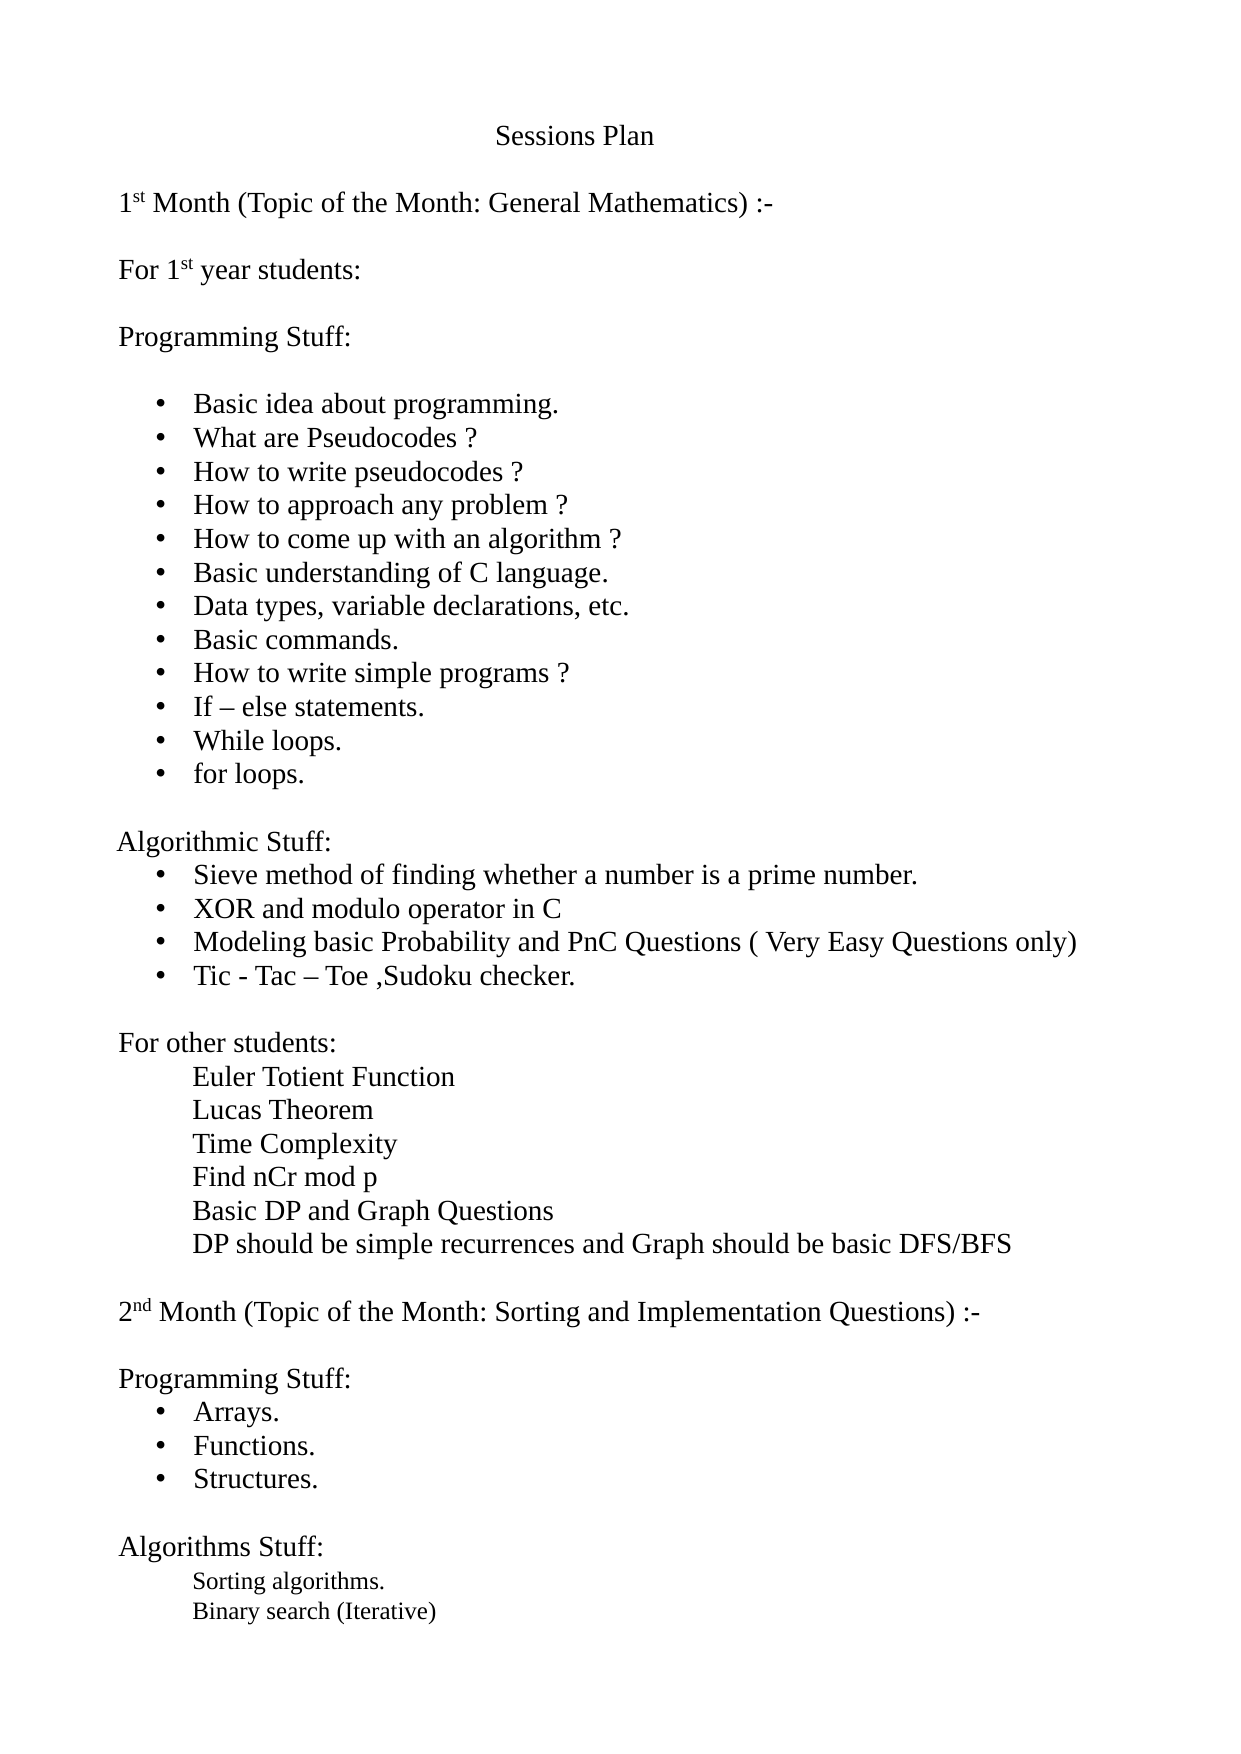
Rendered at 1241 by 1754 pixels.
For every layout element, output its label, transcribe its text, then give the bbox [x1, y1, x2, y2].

list Functions. [156, 1428, 1122, 1462]
text Programming Stuff: [118, 1361, 1122, 1394]
text Algorithmic Stuff: [89, 824, 1122, 857]
list How to come up with an algorithm ? [156, 521, 1122, 555]
list How to write simple programs ? [156, 656, 1122, 689]
list XOR and modulo operator in C [156, 891, 1122, 924]
text Lucas Theorem [118, 1092, 1122, 1126]
list While loops. [156, 723, 1122, 757]
list How to approach any problem ? [156, 487, 1122, 521]
text Basic DP and Graph Questions [118, 1193, 1122, 1227]
text Sessions Plan [118, 118, 1122, 152]
list If – else statements. [156, 689, 1122, 723]
text Find nCr mod p [118, 1159, 1122, 1193]
text 2nd Month (Topic of the Month: Sorting and Implementation Questions) :- [118, 1294, 1122, 1327]
list Basic commands. [156, 622, 1122, 656]
list Basic idea about programming. [156, 386, 1122, 420]
list Tic - Tac – Toe ,Sudoku checker. [156, 958, 1122, 992]
list What are Pseudocodes ? [156, 420, 1122, 454]
list Basic understanding of C language. [156, 555, 1122, 588]
list Structures. [156, 1462, 1122, 1495]
text Programming Stuff: [118, 319, 1122, 353]
list for loops. [156, 757, 1122, 790]
list Sieve method of finding whether a number is a prime number. [156, 857, 1122, 891]
text Binary search (Iterative) [118, 1596, 1122, 1625]
text Algorithms Stuff: [118, 1529, 1122, 1562]
text 1st Month (Topic of the Month: General Mathematics) :- [118, 185, 1122, 219]
list Modeling basic Probability and PnC Questions ( Very Easy Questions only) [156, 924, 1122, 958]
text Euler Totient Function [118, 1059, 1122, 1092]
text Time Complexity [118, 1126, 1122, 1159]
text For other students: [118, 1025, 1122, 1059]
text For 1st year students: [118, 252, 1122, 286]
list How to write pseudocodes ? [156, 454, 1122, 487]
text Sorting algorithms. [118, 1562, 1122, 1596]
list Data types, variable declarations, etc. [156, 588, 1122, 622]
text DP should be simple recurrences and Graph should be basic DFS/BFS [118, 1227, 1122, 1260]
list Arrays. [156, 1394, 1122, 1428]
